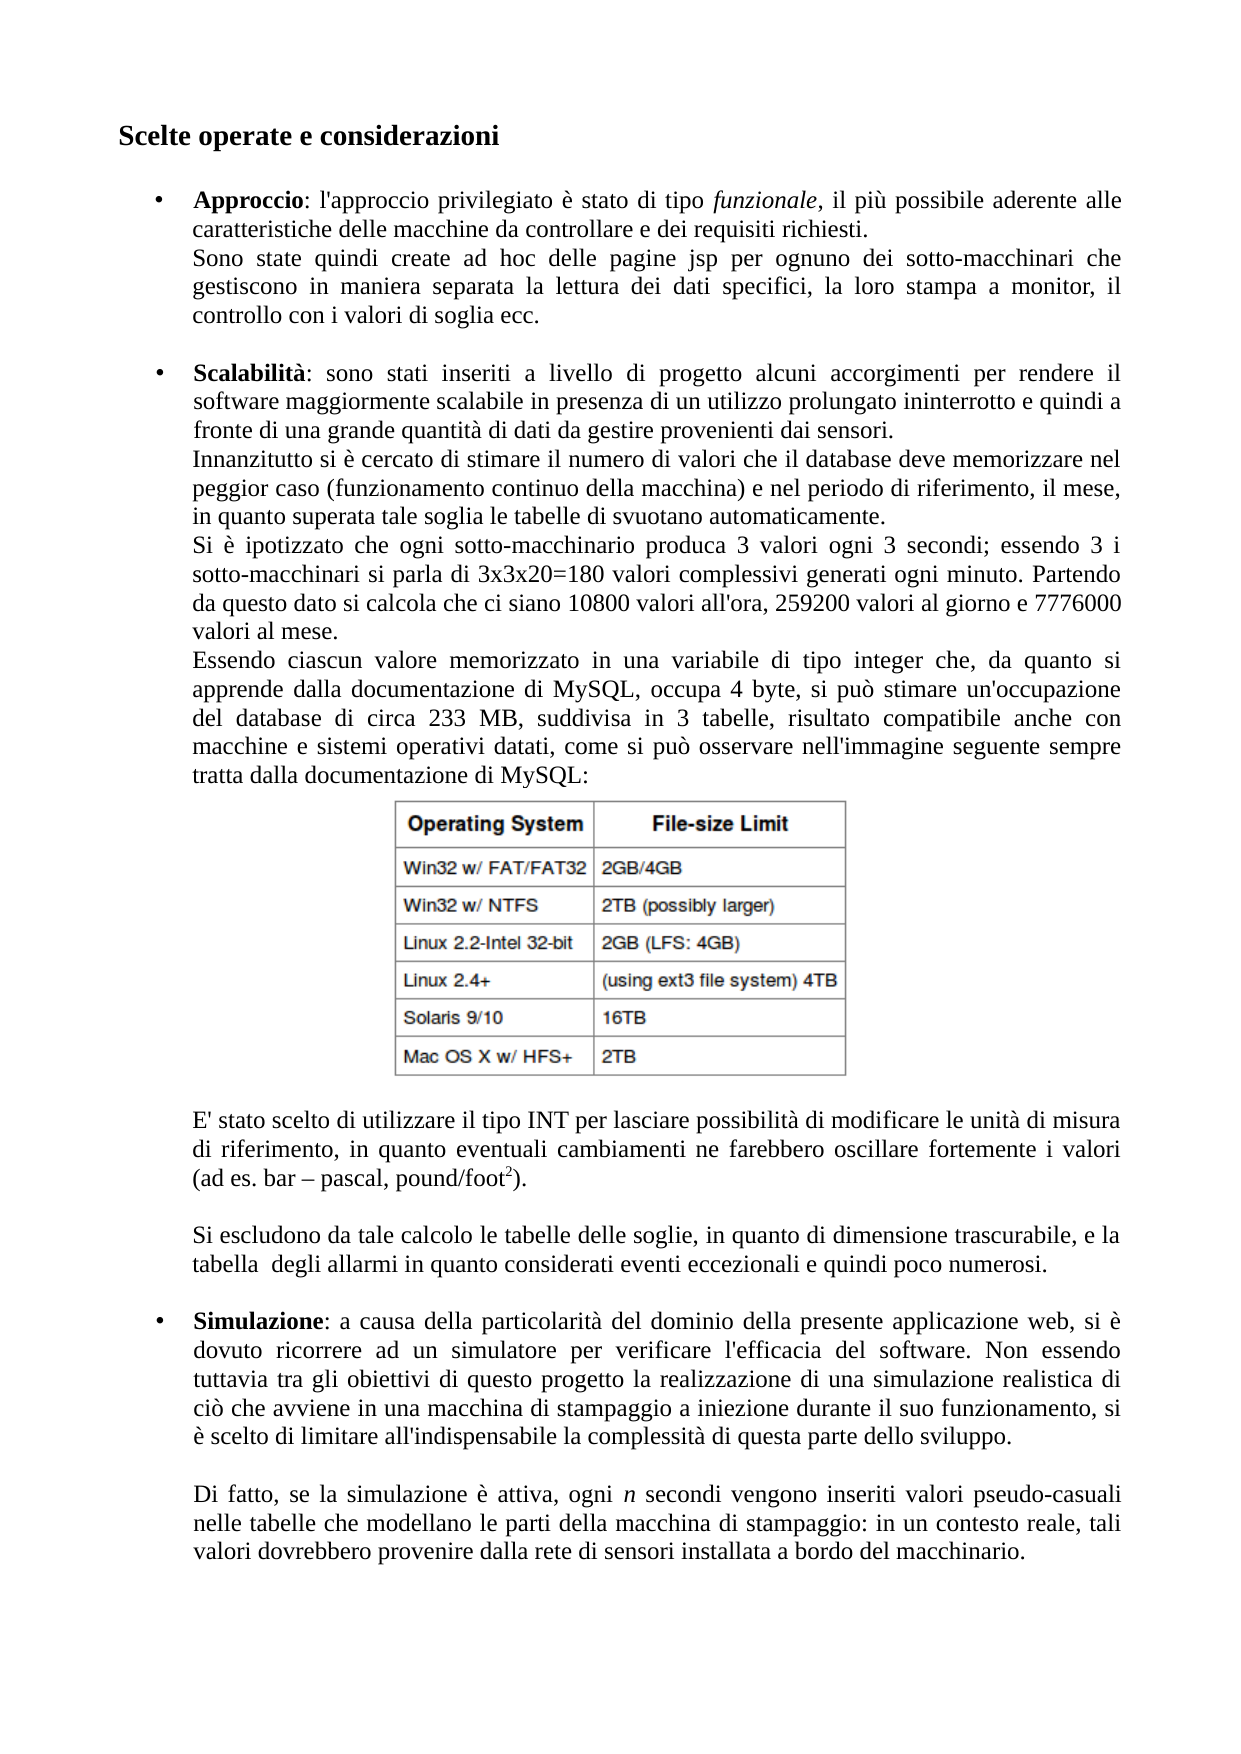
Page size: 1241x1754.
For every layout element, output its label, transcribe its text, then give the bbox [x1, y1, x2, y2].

list Di fatto, se la simulazione è attiva, ogni n secondi vengono inseriti valori pseudo-casuali nelle tabelle che modellano le parti della macchina di stampaggio: in un contesto reale, tali valori dovrebbero provenire dalla rete di sensori installata a bordo del macchinario. [156, 1479, 1122, 1565]
text Essendo ciascun valore memorizzato in una variabile di tipo integer che, da quanto si apprende dalla documentazione di MySQL, occupa 4 byte, si può stimare un'occupazione del database di circa 233 MB, suddivisa in 3 tabelle, risultato compatibile anche con macchine e sistemi operativi datati, come si può osservare nell'immagine seguente sempre tratta dalla documentazione di MySQL: [192, 645, 1122, 789]
text Si escludono da tale calcolo le tabelle delle soglie, in quanto di dimensione trascurabile, e la tabella degli allarmi in quanto considerati eventi eccezionali e quindi poco numerosi. [192, 1220, 1122, 1278]
text E' stato scelto di utilizzare il tipo INT per lasciare possibilità di modificare le unità di misura di riferimento, in quanto eventuali cambiamenti ne farebbero oscillare fortemente i valori (ad es. bar – pascal, pound/foot2). [192, 1105, 1122, 1191]
list Approccio: l'approccio privilegiato è stato di tipo funzionale, il più possibile aderente alle caratteristiche delle macchine da controllare e dei requisiti richiesti. [154, 185, 1122, 243]
text Innanzitutto si è cercato di stimare il numero di valori che il database deve memorizzare nel peggior caso (funzionamento continuo della macchina) e nel periodo di riferimento, il mese, in quanto superata tale soglia le tabelle di svuotano automaticamente. [192, 444, 1122, 530]
picture [382, 788, 858, 1089]
list Scalabilità: sono stati inseriti a livello di progetto alcuni accorgimenti per rendere il software maggiormente scalabile in presenza di un utilizzo prolungato ininterrotto e quindi a fronte di una grande quantità di dati da gestire provenienti dai sensori. [156, 358, 1122, 444]
text Scelte operate e considerazioni [118, 118, 1122, 152]
text Sono state quindi create ad hoc delle pagine jsp per ognuno dei sotto-macchinari che gestiscono in maniera separata la lettura dei dati specifici, la loro stampa a monitor, il controllo con i valori di soglia ecc. [192, 243, 1122, 329]
text Si è ipotizzato che ogni sotto-macchinario produca 3 valori ogni 3 secondi; essendo 3 i sotto-macchinari si parla di 3x3x20=180 valori complessivi generati ogni minuto. Partendo da questo dato si calcola che ci siano 10800 valori all'ora, 259200 valori al giorno e 7776000 valori al mese. [192, 530, 1122, 645]
list Simulazione: a causa della particolarità del dominio della presente applicazione web, si è dovuto ricorrere ad un simulatore per verificare l'efficacia del software. Non essendo tuttavia tra gli obiettivi di questo progetto la realizzazione di una simulazione realistica di ciò che avviene in una macchina di stampaggio a iniezione durante il suo funzionamento, si è scelto di limitare all'indispensabile la complessità di questa parte dello sviluppo. [156, 1306, 1122, 1450]
